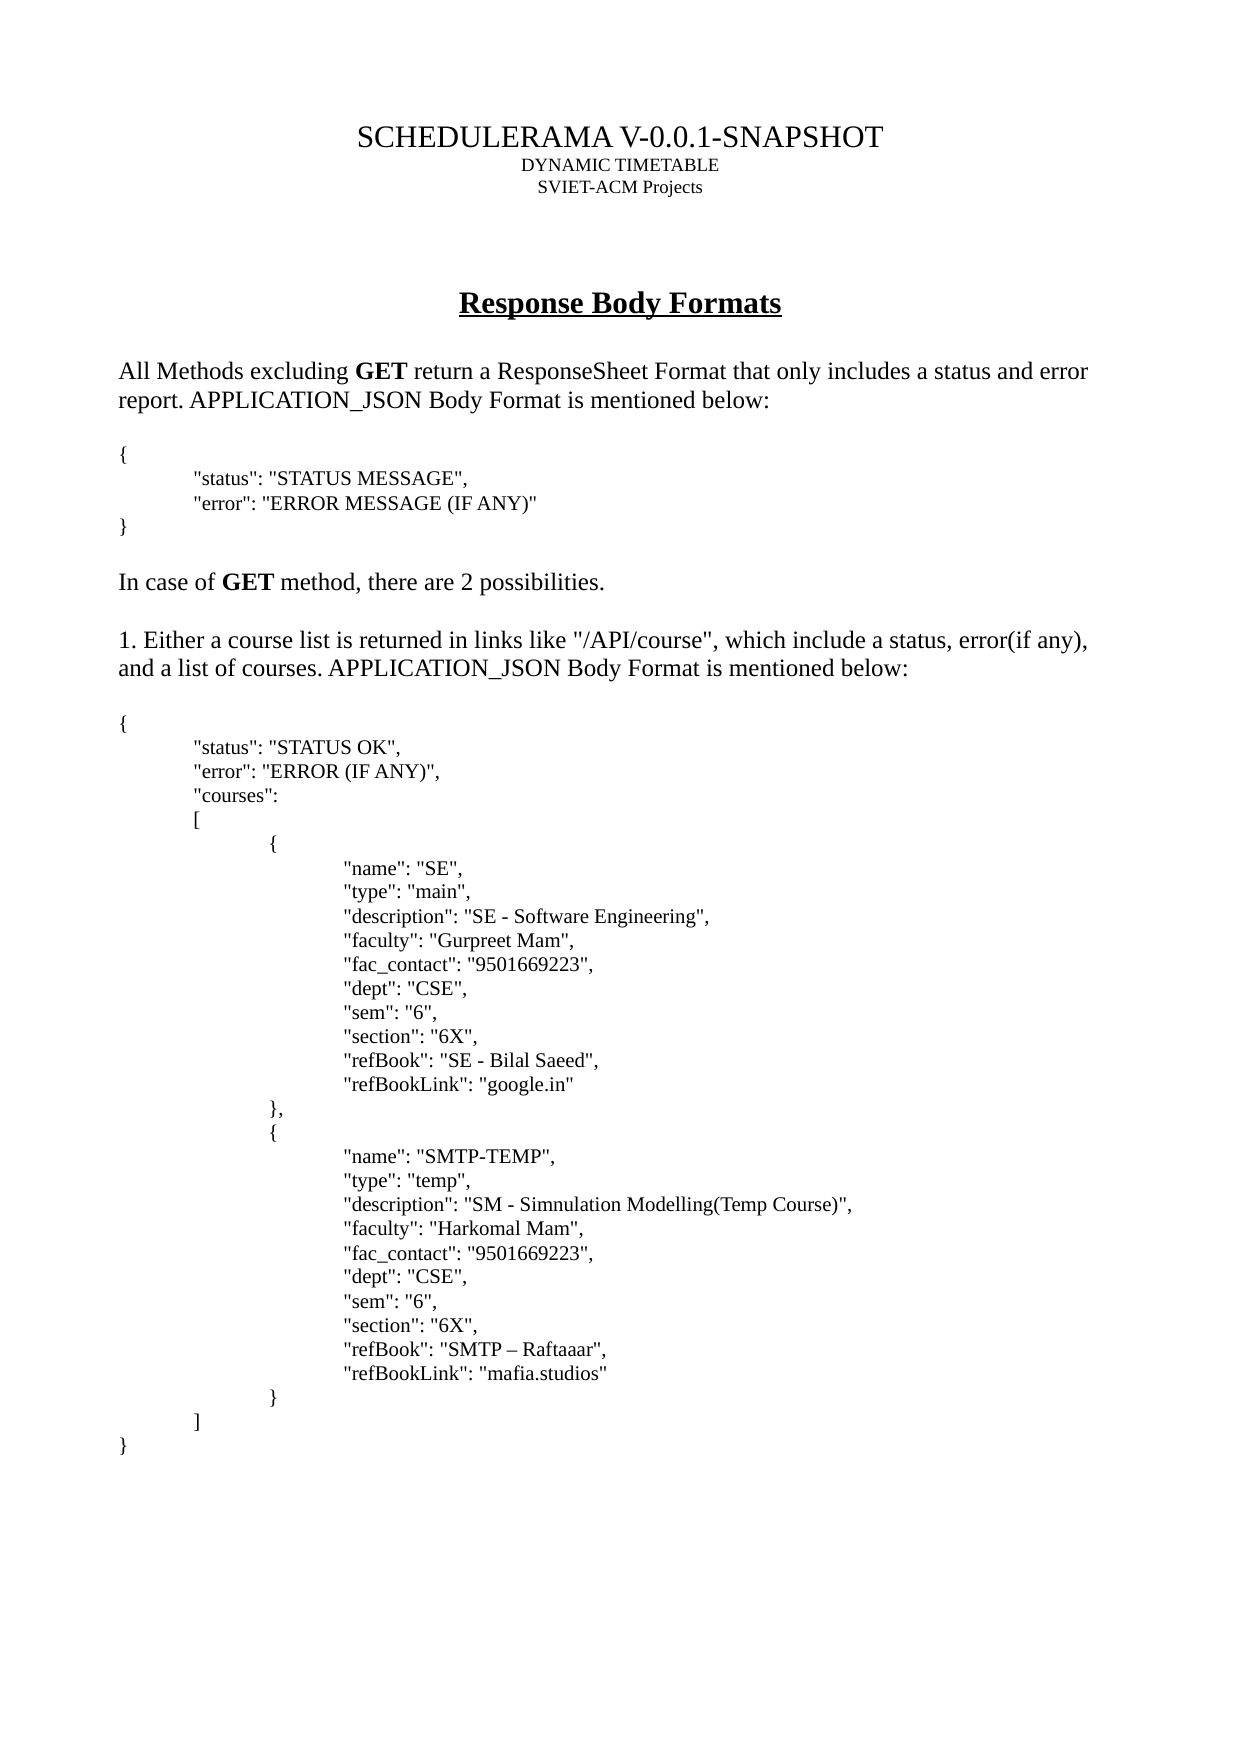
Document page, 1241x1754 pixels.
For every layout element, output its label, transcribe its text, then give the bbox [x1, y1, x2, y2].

text "sem": "6", [118, 1288, 1122, 1313]
text "faculty": "Harkomal Mam", [118, 1216, 1122, 1240]
text } [118, 514, 1122, 538]
text "dept": "CSE", [118, 1264, 1122, 1288]
text In case of GET method, there are 2 possibilities. [118, 567, 1122, 596]
text "status": "STATUS OK", [118, 735, 1122, 759]
text Response Body Formats [118, 284, 1122, 320]
text { [118, 711, 1122, 735]
text "refBookLink": "google.in" [118, 1072, 1122, 1096]
text } [118, 1385, 1122, 1409]
text } [118, 1433, 1122, 1457]
text "refBookLink": "mafia.studios" [118, 1361, 1122, 1385]
text "sem": "6", [118, 1000, 1122, 1024]
text "section": "6X", [118, 1024, 1122, 1048]
text "courses": [118, 783, 1122, 807]
text { [118, 442, 1122, 466]
text All Methods excluding GET return a ResponseSheet Format that only includes a status and error report. APPLICATION_JSON Body Format is mentioned below: [118, 356, 1122, 413]
text ] [118, 1409, 1122, 1433]
text "fac_contact": "9501669223", [118, 1240, 1122, 1264]
text }, [118, 1096, 1122, 1120]
text "description": "SE - Software Engineering", [118, 903, 1122, 928]
text "faculty": "Gurpreet Mam", [118, 928, 1122, 952]
text "refBook": "SMTP – Raftaaar", [118, 1337, 1122, 1361]
text "fac_contact": "9501669223", [118, 952, 1122, 976]
text "section": "6X", [118, 1313, 1122, 1337]
text "name": "SE", [118, 855, 1122, 879]
text [ [118, 807, 1122, 831]
text "type": "temp", [118, 1168, 1122, 1192]
text "description": "SM - Simnulation Modelling(Temp Course)", [118, 1192, 1122, 1216]
text "type": "main", [118, 879, 1122, 903]
text { [118, 831, 1122, 855]
text "dept": "CSE", [118, 976, 1122, 1000]
text "refBook": "SE - Bilal Saeed", [118, 1048, 1122, 1072]
text "error": "ERROR (IF ANY)", [118, 759, 1122, 783]
text "name": "SMTP-TEMP", [118, 1144, 1122, 1168]
text "status": "STATUS MESSAGE", [118, 466, 1122, 490]
text "error": "ERROR MESSAGE (IF ANY)" [118, 490, 1122, 514]
text { [118, 1120, 1122, 1144]
text 1. Either a course list is returned in links like "/API/course", which include a status, error(if any), and a list of courses. APPLICATION_JSON Body Format is mentioned below: [118, 625, 1122, 682]
